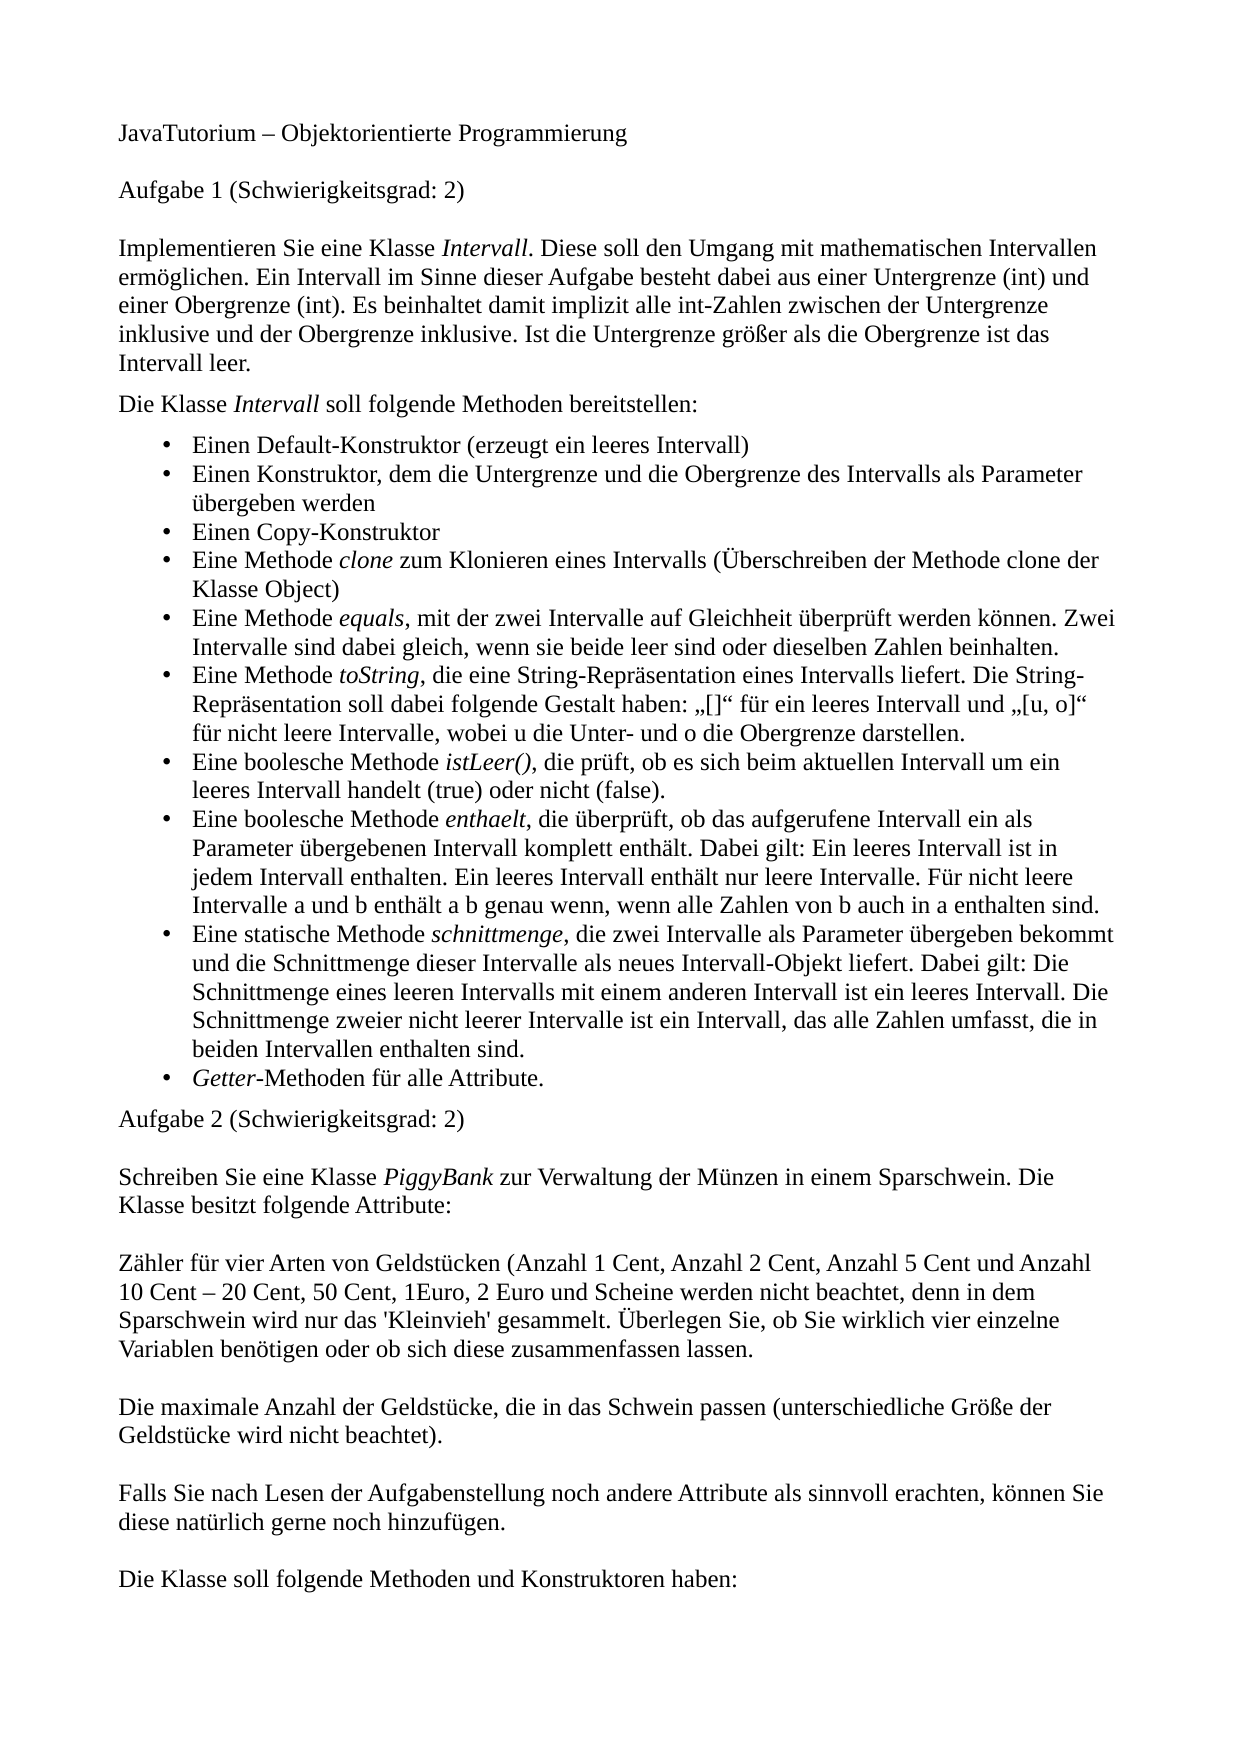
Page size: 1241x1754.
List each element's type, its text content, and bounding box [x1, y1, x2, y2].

list Einen Copy-Konstruktor [162, 517, 1122, 546]
list Getter-Methoden für alle Attribute. [162, 1063, 1122, 1092]
text Implementieren Sie eine Klasse Intervall. Diese soll den Umgang mit mathematischen Intervallen ermöglichen. Ein Intervall im Sinne dieser Aufgabe besteht dabei aus einer Untergrenze (int) und einer Obergrenze (int). Es beinhaltet damit implizit alle int-Zahlen zwischen der Untergrenze inklusive und der Obergrenze inklusive. Ist die Untergrenze größer als die Obergrenze ist das Intervall leer. [118, 233, 1122, 377]
list Eine statische Methode schnittmenge, die zwei Intervalle als Parameter übergeben bekommt und die Schnittmenge dieser Intervalle als neues Intervall-Objekt liefert. Dabei gilt: Die Schnittmenge eines leeren Intervalls mit einem anderen Intervall ist ein leeres Intervall. Die Schnittmenge zweier nicht leerer Intervalle ist ein Intervall, das alle Zahlen umfasst, die in beiden Intervallen enthalten sind. [162, 919, 1122, 1063]
list Eine Methode toString, die eine String-Repräsentation eines Intervalls liefert. Die String-Repräsentation soll dabei folgende Gestalt haben: „[]“ für ein leeres Intervall und „[u, o]“ für nicht leere Intervalle, wobei u die Unter- und o die Obergrenze darstellen. [162, 661, 1122, 747]
text Aufgabe 2 (Schwierigkeitsgrad: 2) [118, 1104, 1122, 1133]
list Einen Default-Konstruktor (erzeugt ein leeres Intervall) [162, 431, 1122, 459]
list Eine boolesche Methode istLeer(), die prüft, ob es sich beim aktuellen Intervall um ein leeres Intervall handelt (true) oder nicht (false). [162, 747, 1122, 804]
text Die Klasse Intervall soll folgende Methoden bereitstellen: [118, 389, 1122, 418]
text Schreiben Sie eine Klasse PiggyBank zur Verwaltung der Münzen in einem Sparschwein. Die Klasse besitzt folgende Attribute: Zähler für vier Arten von Geldstücken (Anzahl 1 Cent, Anzahl 2 Cent, Anzahl 5 Cent und Anzahl 10 Cent – 20 Cent, 50 Cent, 1Euro, 2 Euro und Scheine werden nicht beachtet, denn in dem Sparschwein wird nur das 'Kleinvieh' gesammelt. Überlegen Sie, ob Sie wirklich vier einzelne Variablen benötigen oder ob sich diese zusammenfassen lassen. Die maximale Anzahl der Geldstücke, die in das Schwein passen (unterschiedliche Größe der Geldstücke wird nicht beachtet). Falls Sie nach Lesen der Aufgabenstellung noch andere Attribute als sinnvoll erachten, können Sie diese natürlich gerne noch hinzufügen. Die Klasse soll folgende Methoden und Konstruktoren haben: [118, 1162, 1122, 1593]
list Eine Methode equals, mit der zwei Intervalle auf Gleichheit überprüft werden können. Zwei Intervalle sind dabei gleich, wenn sie beide leer sind oder dieselben Zahlen beinhalten. [162, 603, 1122, 661]
list Eine boolesche Methode enthaelt, die überprüft, ob das aufgerufene Intervall ein als Parameter übergebenen Intervall komplett enthält. Dabei gilt: Ein leeres Intervall ist in jedem Intervall enthalten. Ein leeres Intervall enthält nur leere Intervalle. Für nicht leere Intervalle a und b enthält a b genau wenn, wenn alle Zahlen von b auch in a enthalten sind. [162, 804, 1122, 919]
list Eine Methode clone zum Klonieren eines Intervalls (Überschreiben der Methode clone der Klasse Object) [162, 546, 1122, 603]
text Aufgabe 1 (Schwierigkeitsgrad: 2) [118, 176, 1122, 204]
list Einen Konstruktor, dem die Untergrenze und die Obergrenze des Intervalls als Parameter übergeben werden [162, 459, 1122, 517]
text JavaTutorium – Objektorientierte Programmierung [118, 118, 1122, 147]
